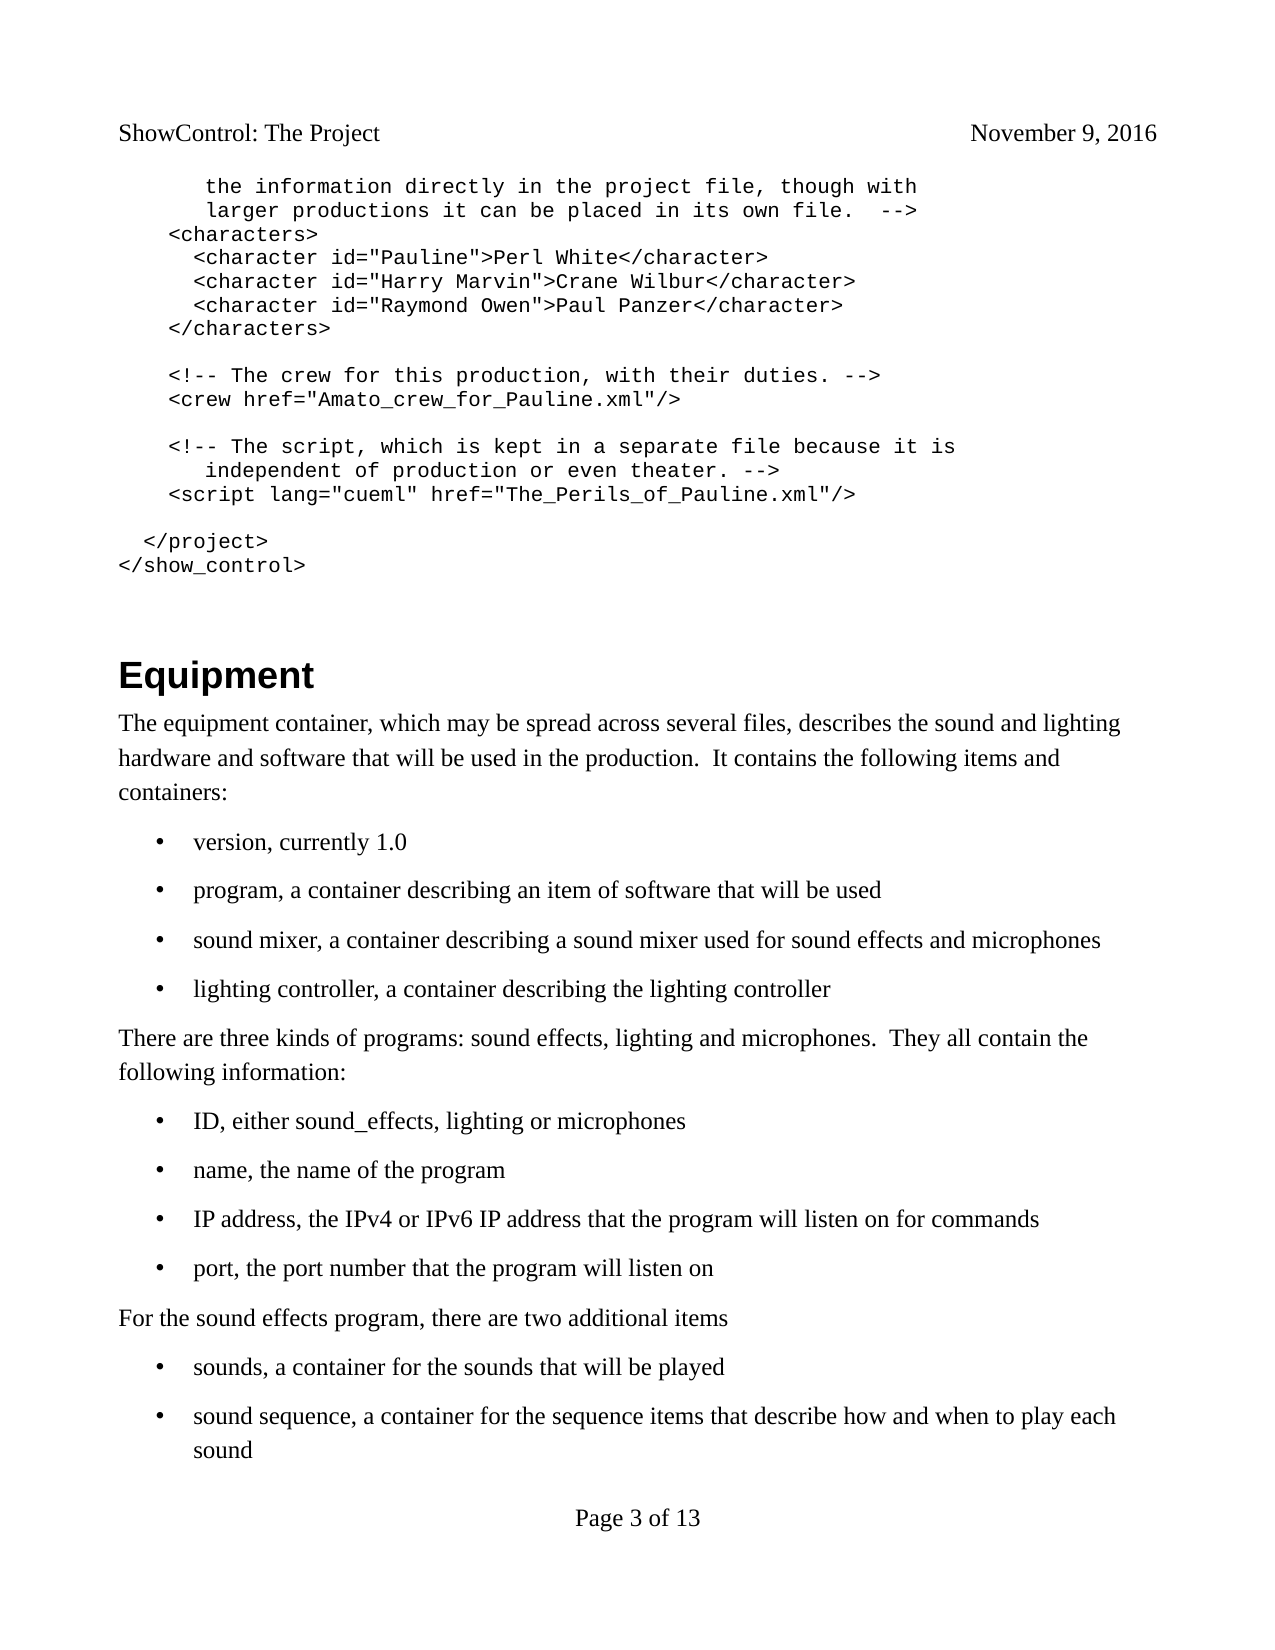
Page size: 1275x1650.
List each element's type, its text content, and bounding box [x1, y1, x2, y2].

text The equipment container, which may be spread across several files, describes the sound and lighting hardware and software that will be used in the production. It contains the following items and containers: [118, 708, 1157, 806]
text <crew href="Amato_crew_for_Pauline.xml"/> [118, 389, 1157, 413]
list IP address, the IPv4 or IPv6 IP address that the program will listen on for commands [156, 1204, 1157, 1233]
list version, currently 1.0 [156, 827, 1157, 855]
text independent of production or even theater. --> [118, 460, 1157, 484]
text larger productions it can be placed in its own file. --> [118, 200, 1157, 224]
text <character id="Harry Marvin">Crane Wilbur</character> [118, 271, 1157, 294]
list sound mixer, a container describing a sound mixer used for sound effects and microphones [156, 925, 1157, 953]
subtitle Equipment [118, 652, 1157, 696]
list ID, either sound_effects, lighting or microphones [156, 1106, 1157, 1135]
list lighting controller, a container describing the lighting controller [156, 974, 1157, 1002]
text <!-- The crew for this production, with their duties. --> [118, 366, 1157, 389]
list sounds, a container for the sounds that will be played [156, 1352, 1157, 1380]
text <character id="Pauline">Perl White</character> [118, 247, 1157, 271]
text <character id="Raymond Owen">Paul Panzer</character> [118, 294, 1157, 318]
text the information directly in the project file, though with [118, 176, 1157, 200]
text </show_control> [118, 555, 1157, 578]
list port, the port number that the program will listen on [156, 1253, 1157, 1282]
text <!-- The script, which is kept in a separate file because it is [118, 436, 1157, 460]
text For the sound effects program, there are two additional items [118, 1303, 1157, 1331]
list program, a container describing an item of software that will be used [156, 876, 1157, 904]
text <characters> [118, 224, 1157, 247]
text There are three kinds of programs: sound effects, lighting and microphones. They all contain the following information: [118, 1023, 1157, 1086]
text </project> [118, 531, 1157, 555]
list name, the name of the program [156, 1155, 1157, 1184]
text </characters> [118, 318, 1157, 342]
text <script lang="cueml" href="The_Perils_of_Pauline.xml"/> [118, 484, 1157, 507]
list sound sequence, a container for the sequence items that describe how and when to play each sound [156, 1401, 1157, 1464]
